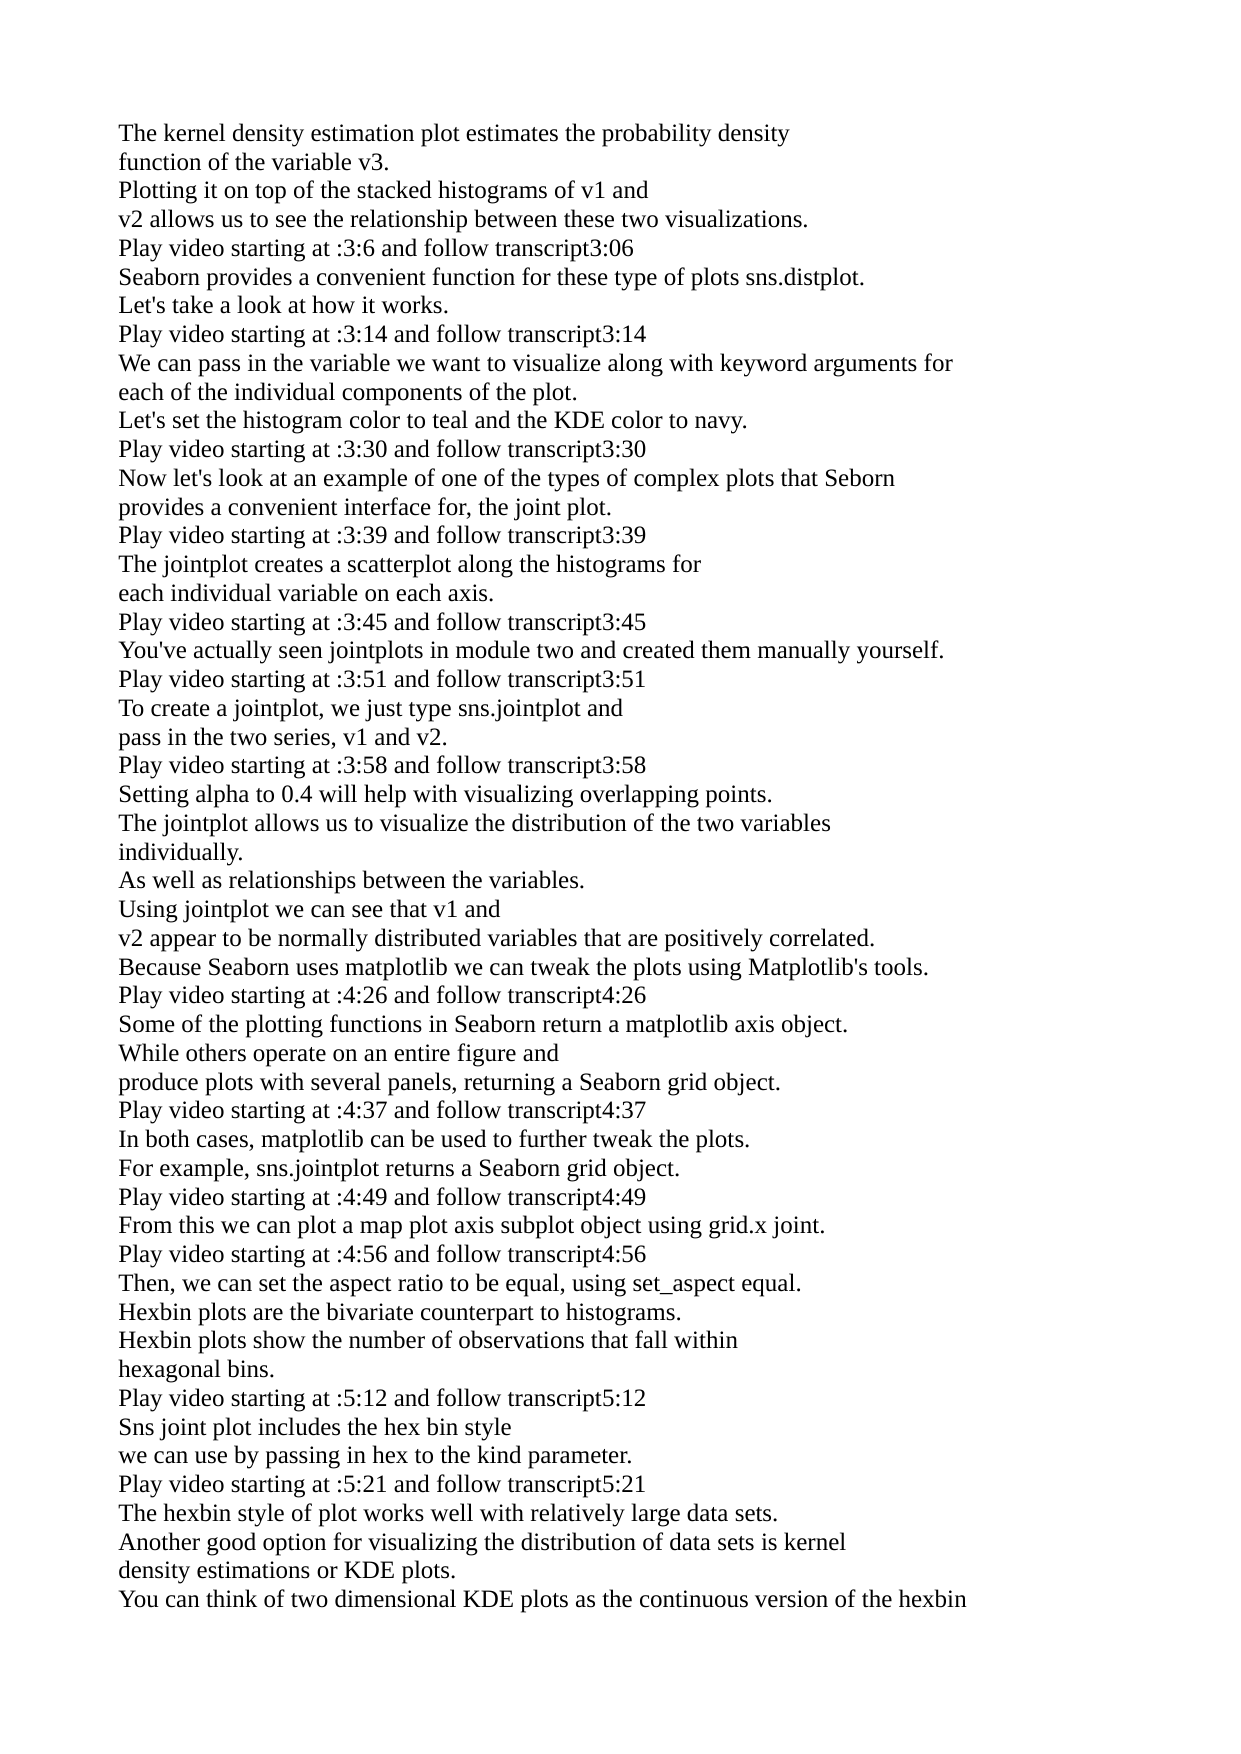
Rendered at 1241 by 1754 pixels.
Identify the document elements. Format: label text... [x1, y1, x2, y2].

text we can use by passing in hex to the kind parameter. [118, 1441, 1122, 1469]
text produce plots with several panels, returning a Seaborn grid object. [118, 1067, 1122, 1096]
text Play video starting at :3:14 and follow transcript3:14 [118, 319, 1122, 348]
text For example, sns.jointplot returns a Seaborn grid object. [118, 1153, 1122, 1182]
text Play video starting at :3:51 and follow transcript3:51 [118, 664, 1122, 693]
text You can think of two dimensional KDE plots as the continuous version of the hexbin [118, 1584, 1122, 1613]
text Hexbin plots show the number of observations that fall within [118, 1326, 1122, 1354]
text We can pass in the variable we want to visualize along with keyword arguments for [118, 348, 1122, 377]
text Sns joint plot includes the hex bin style [118, 1412, 1122, 1441]
text While others operate on an entire figure and [118, 1038, 1122, 1067]
text Play video starting at :4:56 and follow transcript4:56 [118, 1239, 1122, 1268]
text As well as relationships between the variables. [118, 866, 1122, 894]
text function of the variable v3. [118, 147, 1122, 176]
text individually. [118, 837, 1122, 866]
text Play video starting at :5:12 and follow transcript5:12 [118, 1383, 1122, 1412]
text Hexbin plots are the bivariate counterpart to histograms. [118, 1297, 1122, 1326]
text each of the individual components of the plot. [118, 377, 1122, 406]
text Setting alpha to 0.4 will help with visualizing overlapping points. [118, 779, 1122, 808]
text Play video starting at :4:37 and follow transcript4:37 [118, 1096, 1122, 1124]
text In both cases, matplotlib can be used to further tweak the plots. [118, 1124, 1122, 1153]
text each individual variable on each axis. [118, 578, 1122, 607]
text provides a convenient interface for, the joint plot. [118, 492, 1122, 521]
text v2 appear to be normally distributed variables that are positively correlated. [118, 923, 1122, 952]
text The hexbin style of plot works well with relatively large data sets. [118, 1498, 1122, 1527]
text hexagonal bins. [118, 1354, 1122, 1383]
text Let's take a look at how it works. [118, 291, 1122, 319]
text Play video starting at :3:45 and follow transcript3:45 [118, 607, 1122, 636]
text Now let's look at an example of one of the types of complex plots that Seborn [118, 463, 1122, 492]
text You've actually seen jointplots in module two and created them manually yourself. [118, 636, 1122, 664]
text pass in the two series, v1 and v2. [118, 722, 1122, 751]
text From this we can plot a map plot axis subplot object using grid.x joint. [118, 1211, 1122, 1239]
text Play video starting at :4:49 and follow transcript4:49 [118, 1182, 1122, 1211]
text Play video starting at :4:26 and follow transcript4:26 [118, 981, 1122, 1009]
text Then, we can set the aspect ratio to be equal, using set_aspect equal. [118, 1268, 1122, 1297]
text Another good option for visualizing the distribution of data sets is kernel [118, 1527, 1122, 1556]
text To create a jointplot, we just type sns.jointplot and [118, 693, 1122, 722]
text v2 allows us to see the relationship between these two visualizations. [118, 204, 1122, 233]
text Seaborn provides a convenient function for these type of plots sns.distplot. [118, 262, 1122, 291]
text The jointplot creates a scatterplot along the histograms for [118, 549, 1122, 578]
text Play video starting at :3:58 and follow transcript3:58 [118, 751, 1122, 779]
text density estimations or KDE plots. [118, 1556, 1122, 1584]
text The jointplot allows us to visualize the distribution of the two variables [118, 808, 1122, 837]
text Let's set the histogram color to teal and the KDE color to navy. [118, 406, 1122, 434]
text Play video starting at :3:6 and follow transcript3:06 [118, 233, 1122, 262]
text Because Seaborn uses matplotlib we can tweak the plots using Matplotlib's tools. [118, 952, 1122, 981]
text The kernel density estimation plot estimates the probability density [118, 118, 1122, 147]
text Play video starting at :3:30 and follow transcript3:30 [118, 434, 1122, 463]
text Using jointplot we can see that v1 and [118, 894, 1122, 923]
text Plotting it on top of the stacked histograms of v1 and [118, 176, 1122, 204]
text Play video starting at :3:39 and follow transcript3:39 [118, 521, 1122, 549]
text Some of the plotting functions in Seaborn return a matplotlib axis object. [118, 1009, 1122, 1038]
text Play video starting at :5:21 and follow transcript5:21 [118, 1469, 1122, 1498]
